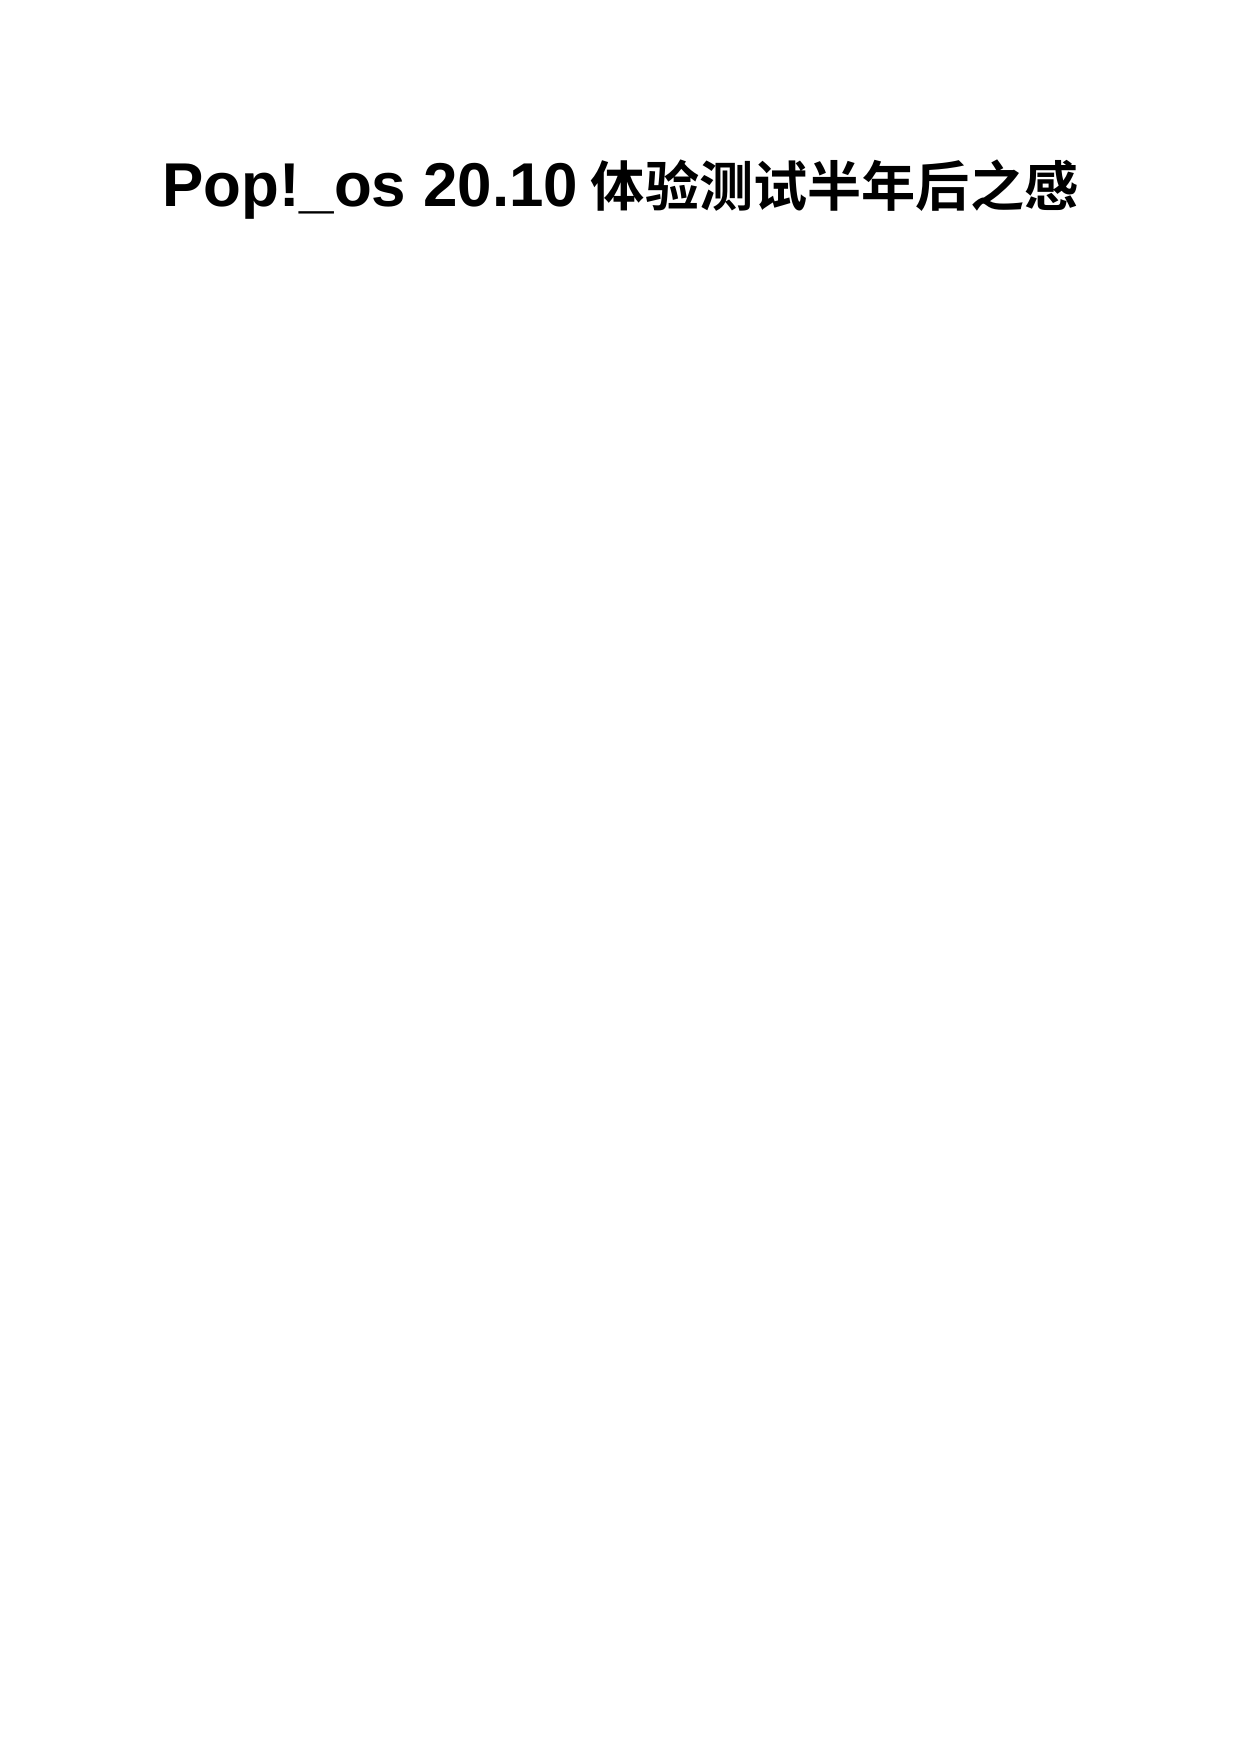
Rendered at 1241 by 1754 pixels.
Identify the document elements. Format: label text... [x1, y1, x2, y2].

title Pop!_os 20.10体验测试半年后之感 [118, 143, 1122, 222]
